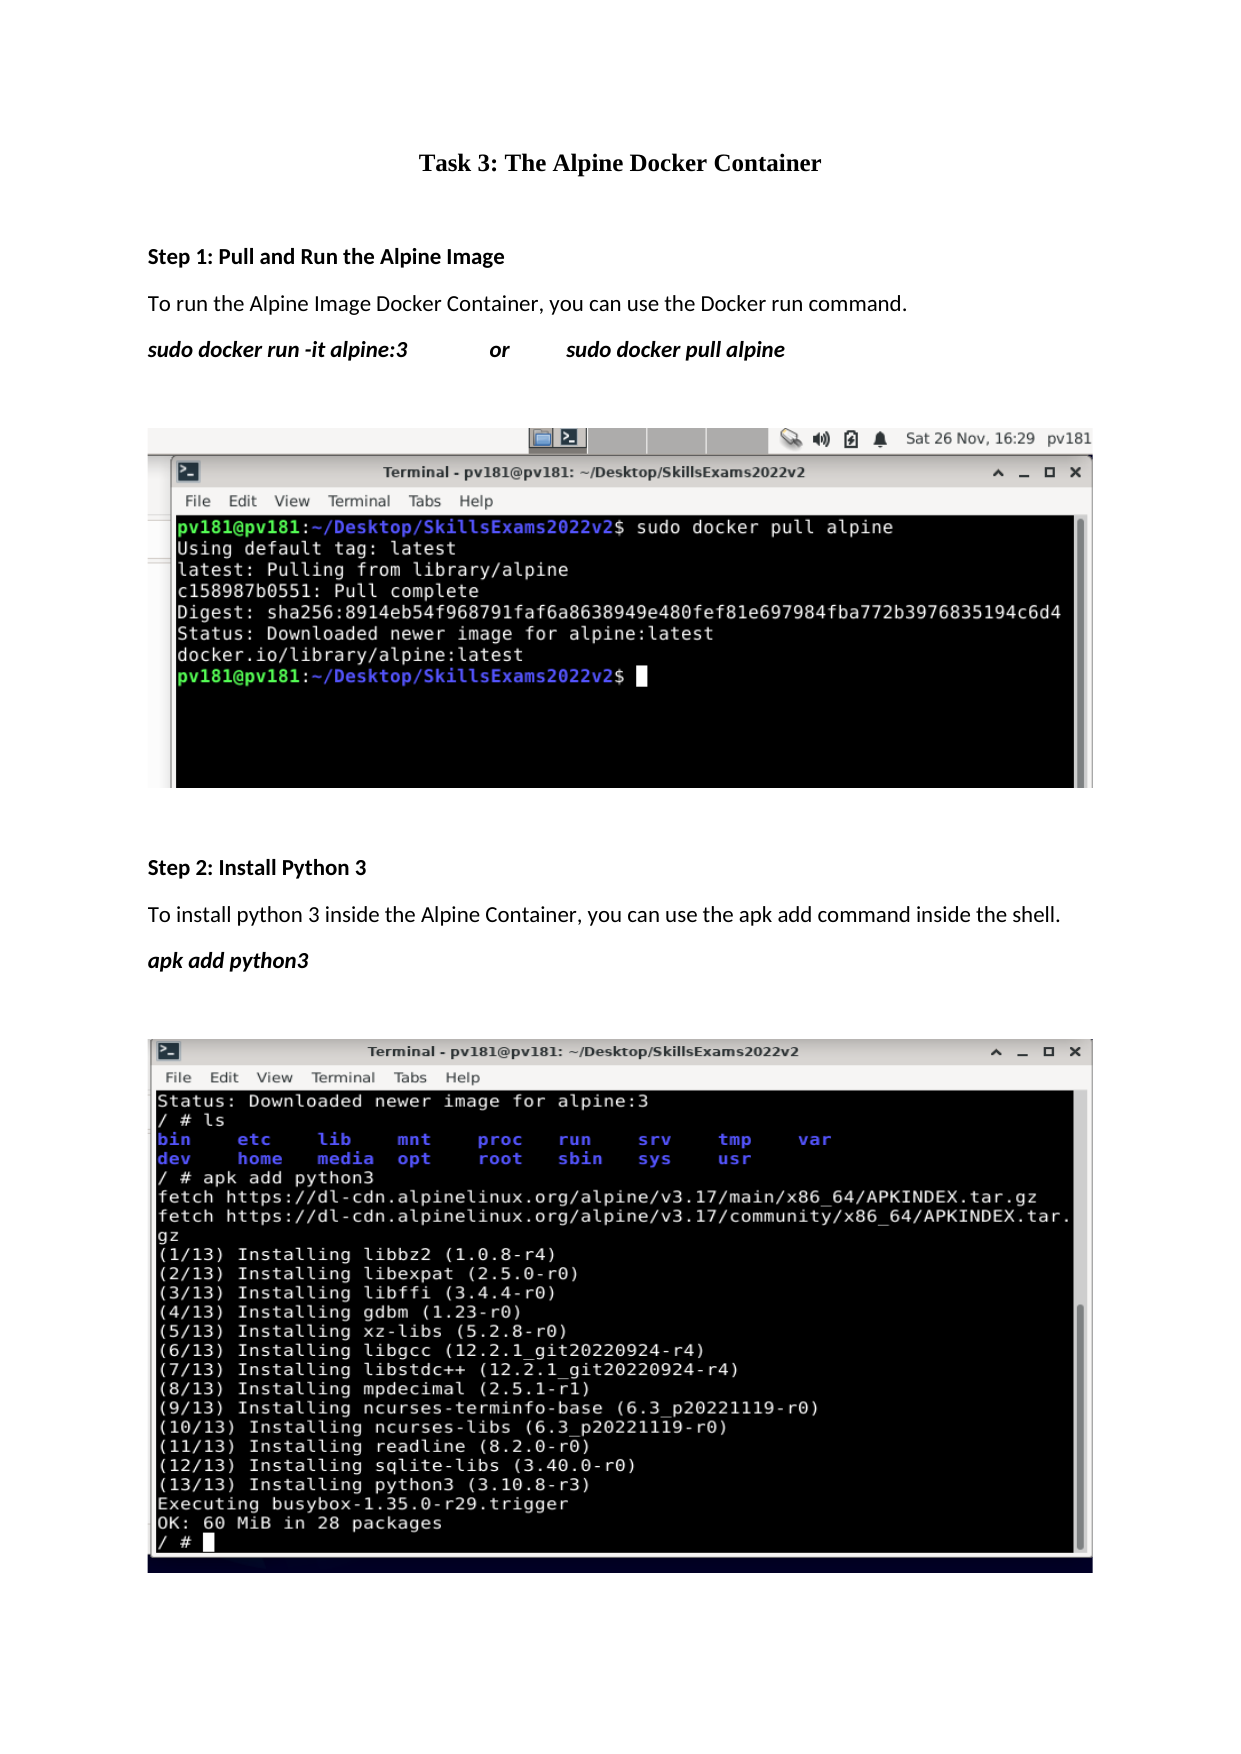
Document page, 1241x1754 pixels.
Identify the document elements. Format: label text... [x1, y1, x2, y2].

text To install python 3 inside the Alpine Container, you can use the apk add command inside the shell. [148, 900, 1093, 928]
text Step 2: Install Python 3 [148, 853, 1093, 881]
text sudo docker run -it alpine:3 or sudo docker pull alpine [148, 336, 1093, 363]
text To run the Alpine Image Docker Container, you can use the Docker run command. [148, 289, 1093, 317]
text Step 1: Pull and Run the Alpine Image [148, 242, 1093, 270]
text Task 3: The Alpine Docker Container [148, 148, 1093, 176]
text apk add python3 [148, 946, 1093, 974]
